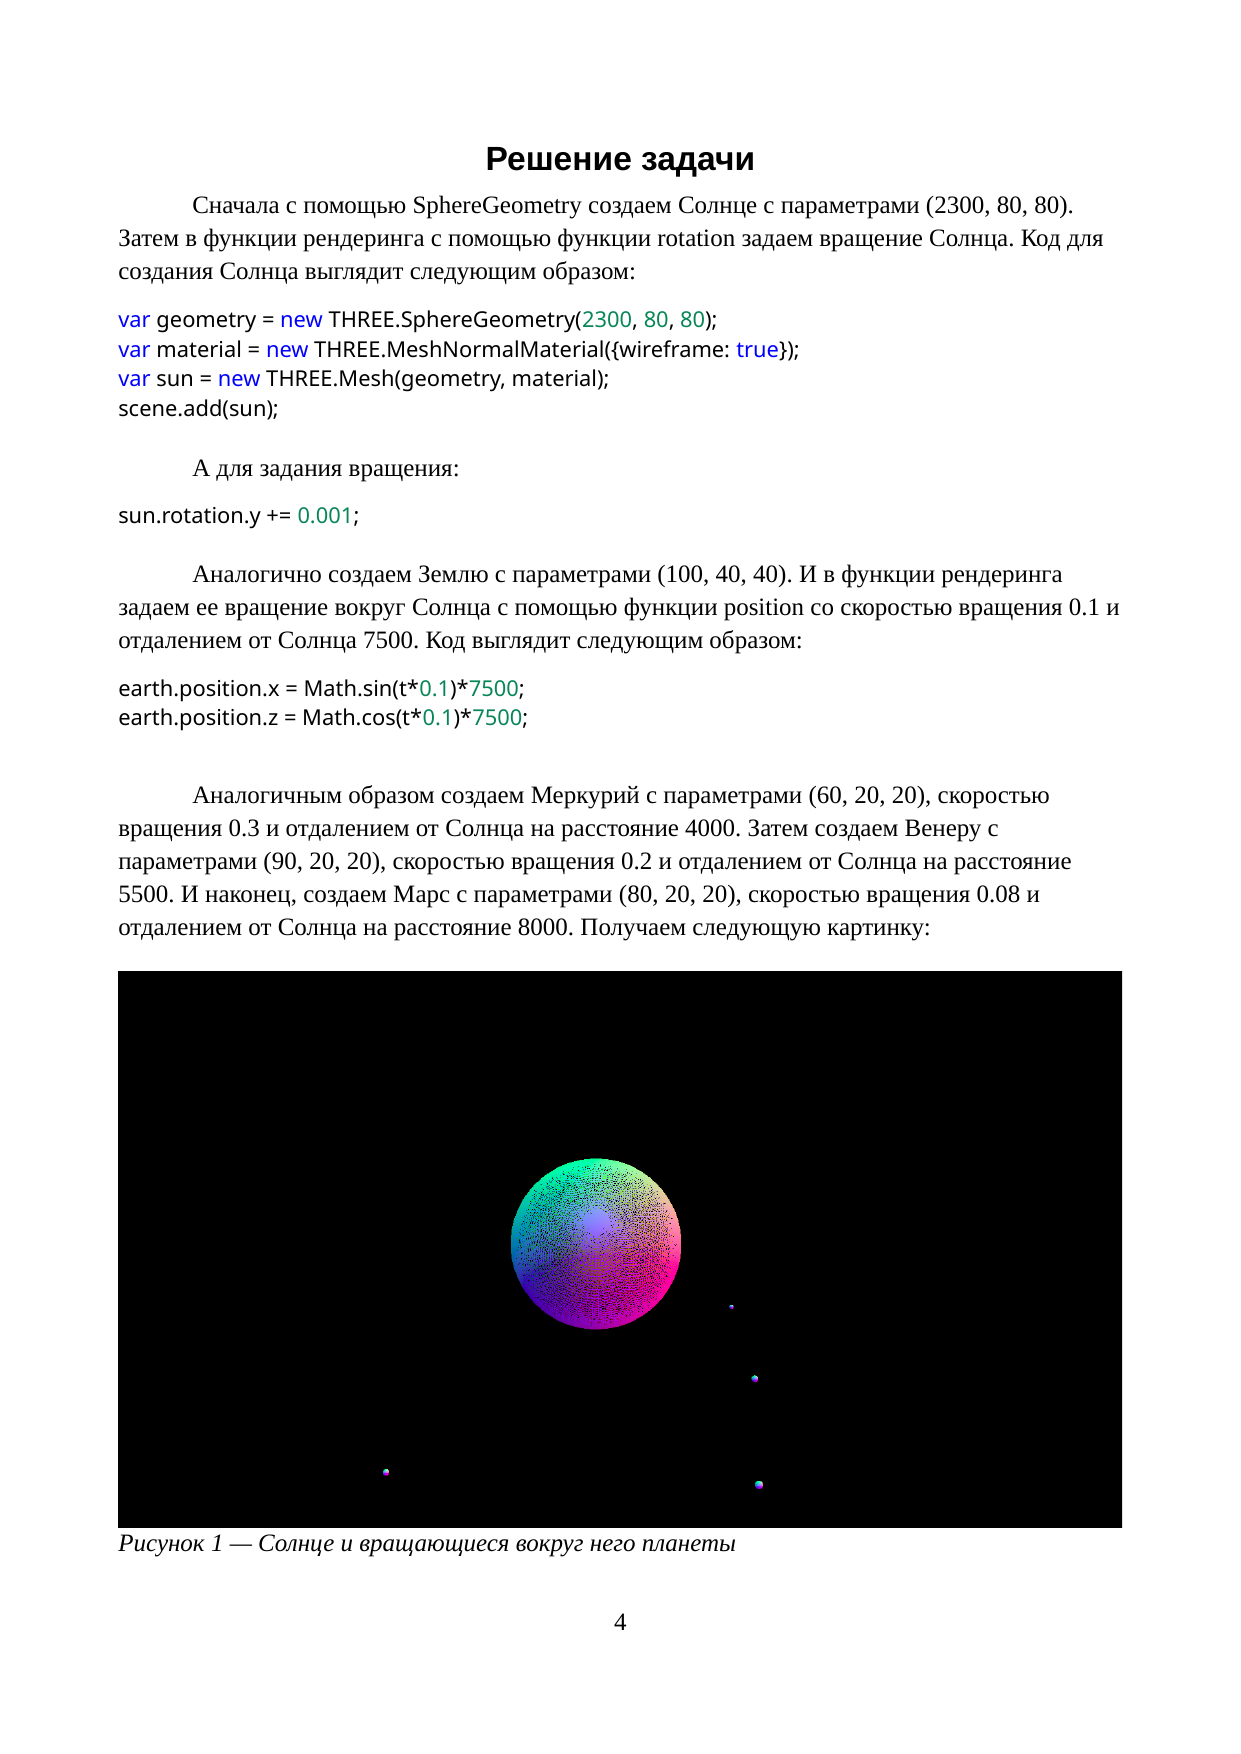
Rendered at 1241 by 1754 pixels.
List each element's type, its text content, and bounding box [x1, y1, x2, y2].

text А для задания вращения: [118, 453, 1122, 481]
text var material = new THREE.MeshNormalMaterial({wireframe: true}); [118, 333, 1122, 363]
text Аналогичным образом создаем Меркурий с параметрами (60, 20, 20), скоростью вращения 0.3 и отдалением от Солнца на расстояние 4000. Затем создаем Венеру с параметрами (90, 20, 20), скоростью вращения 0.2 и отдалением от Солнца на расстояние 5500. И наконец, создаем Марс с параметрами (80, 20, 20), скоростью вращения 0.08 и отдалением от Солнца на расстояние 8000. Получаем следующую картинку: [118, 780, 1122, 941]
text Рисунок 1 — Солнце и вращающиеся вокруг него планеты [118, 1528, 1122, 1557]
subtitle Решение задачи [118, 139, 1122, 178]
text earth.position.x = Math.sin(t*0.1)*7500; [118, 672, 1122, 702]
text var geometry = new THREE.SphereGeometry(2300, 80, 80); [118, 304, 1122, 333]
text sun.rotation.y += 0.001; [118, 500, 1122, 530]
text earth.position.z = Math.cos(t*0.1)*7500; [118, 702, 1122, 732]
text Сначала с помощью SphereGeometry создаем Солнце с параметрами (2300, 80, 80). Затем в функции рендеринга с помощью функции rotation задаем вращение Солнца. Код для создания Солнца выглядит следующим образом: [118, 190, 1122, 285]
picture [118, 971, 1123, 1528]
text var sun = new THREE.Mesh(geometry, material); [118, 363, 1122, 393]
text Аналогично создаем Землю с параметрами (100, 40, 40). И в функции рендеринга задаем ее вращение вокруг Солнца с помощью функции position со скоростью вращения 0.1 и отдалением от Солнца 7500. Код выглядит следующим образом: [118, 559, 1122, 654]
text scene.add(sun); [118, 393, 1122, 423]
